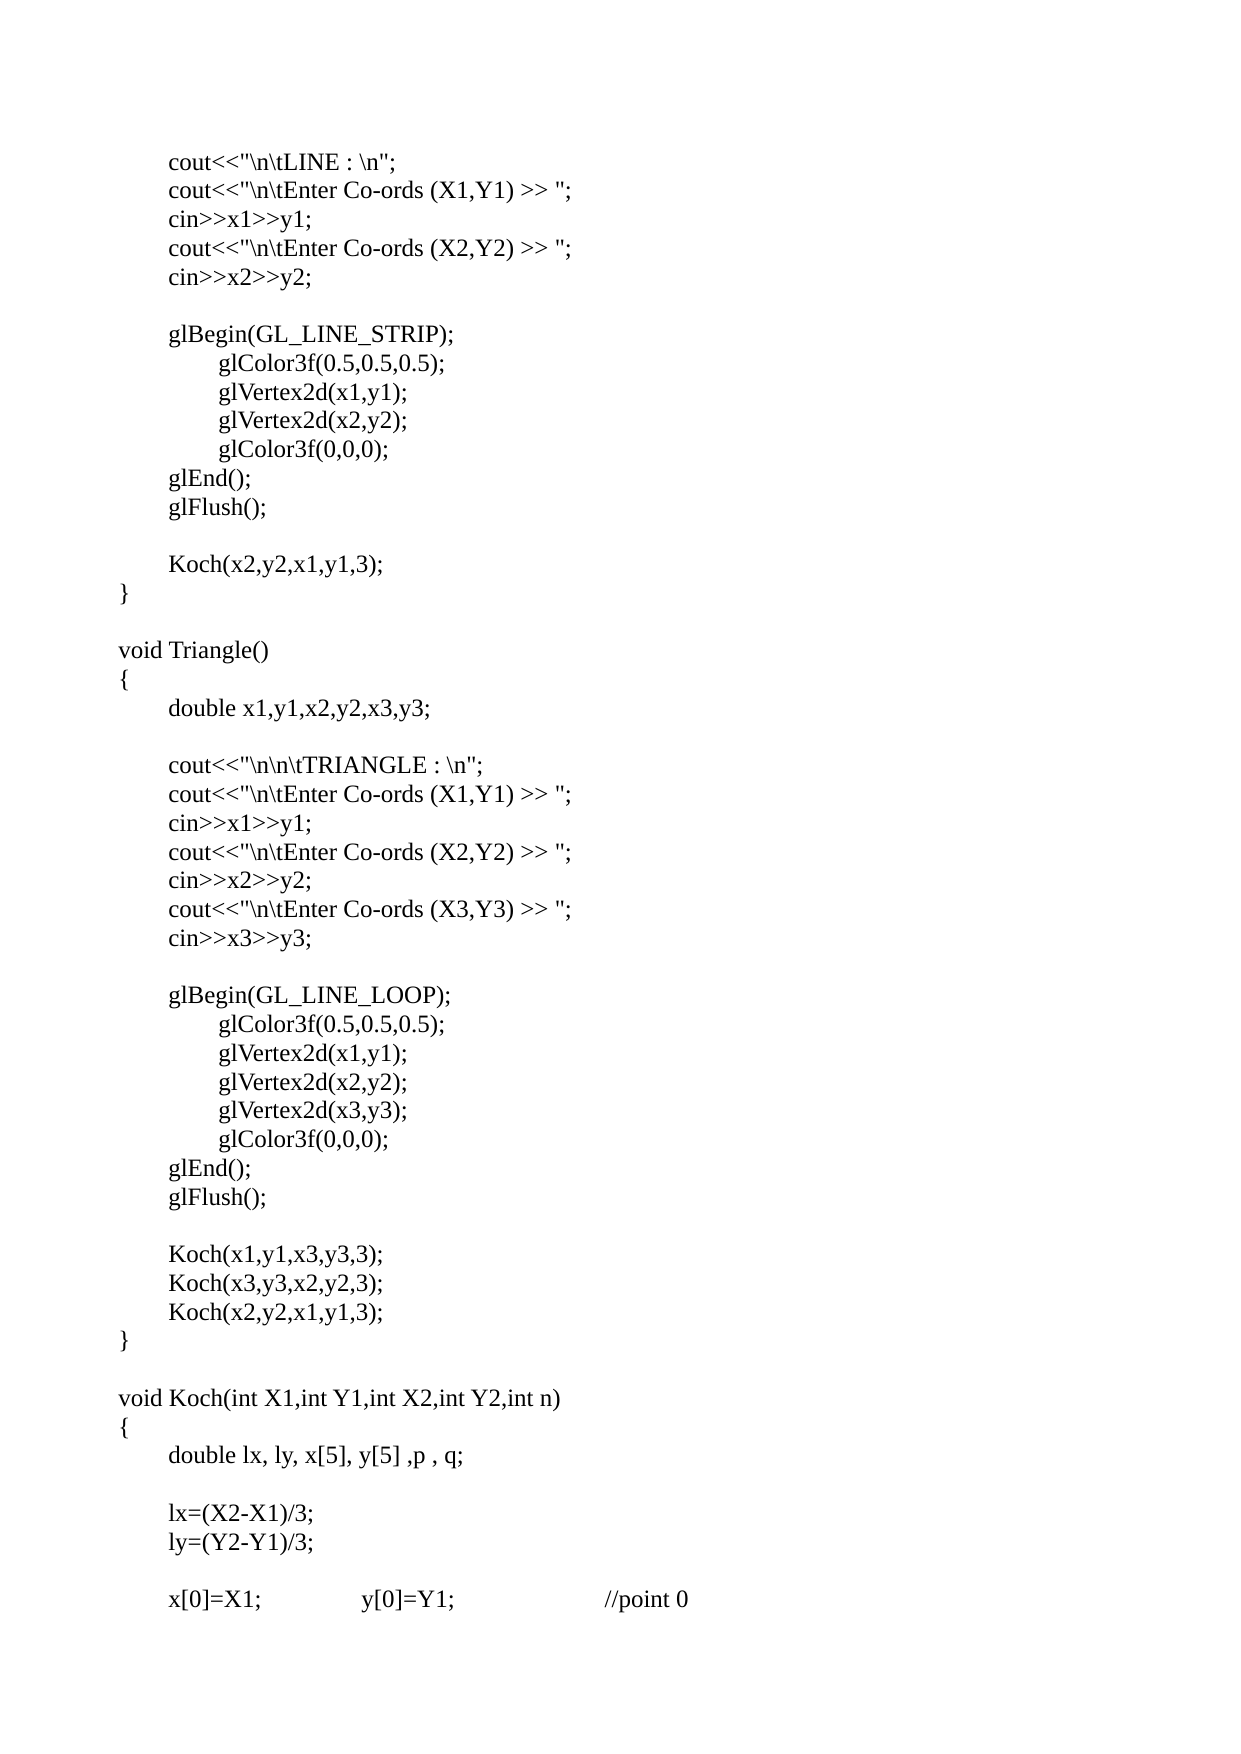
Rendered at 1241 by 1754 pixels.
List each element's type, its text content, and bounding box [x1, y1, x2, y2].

text x[0]=X1; y[0]=Y1; //point 0 [118, 1584, 1122, 1613]
text glVertex2d(x1,y1); [118, 1038, 1122, 1067]
text glColor3f(0,0,0); [118, 434, 1122, 463]
text cin>>x2>>y2; [118, 866, 1122, 894]
text void Triangle() [118, 636, 1122, 664]
text glBegin(GL_LINE_STRIP); [118, 319, 1122, 348]
text glVertex2d(x2,y2); [118, 406, 1122, 434]
text cout<<"\n\tEnter Co-ords (X3,Y3) >> "; [118, 894, 1122, 923]
text cout<<"\n\n\tTRIANGLE : \n"; [118, 751, 1122, 779]
text Koch(x2,y2,x1,y1,3); [118, 1297, 1122, 1326]
text lx=(X2-X1)/3; [118, 1498, 1122, 1527]
text cin>>x1>>y1; [118, 808, 1122, 837]
text glFlush(); [118, 492, 1122, 521]
text glColor3f(0,0,0); [118, 1124, 1122, 1153]
text cout<<"\n\tLINE : \n"; [118, 147, 1122, 176]
text glFlush(); [118, 1182, 1122, 1211]
text { [118, 664, 1122, 693]
text glVertex2d(x2,y2); [118, 1067, 1122, 1096]
text glColor3f(0.5,0.5,0.5); [118, 348, 1122, 377]
text } [118, 578, 1122, 607]
text glEnd(); [118, 1153, 1122, 1182]
text ly=(Y2-Y1)/3; [118, 1527, 1122, 1556]
text glVertex2d(x1,y1); [118, 377, 1122, 406]
text cout<<"\n\tEnter Co-ords (X1,Y1) >> "; [118, 176, 1122, 204]
text cin>>x3>>y3; [118, 923, 1122, 952]
text glColor3f(0.5,0.5,0.5); [118, 1009, 1122, 1038]
text glVertex2d(x3,y3); [118, 1096, 1122, 1124]
text cout<<"\n\tEnter Co-ords (X2,Y2) >> "; [118, 233, 1122, 262]
text void Koch(int X1,int Y1,int X2,int Y2,int n) [118, 1383, 1122, 1412]
text glEnd(); [118, 463, 1122, 492]
text cout<<"\n\tEnter Co-ords (X1,Y1) >> "; [118, 779, 1122, 808]
text } [118, 1326, 1122, 1354]
text double lx, ly, x[5], y[5] ,p , q; [118, 1441, 1122, 1469]
text Koch(x3,y3,x2,y2,3); [118, 1268, 1122, 1297]
text Koch(x2,y2,x1,y1,3); [118, 549, 1122, 578]
text double x1,y1,x2,y2,x3,y3; [118, 693, 1122, 722]
text glBegin(GL_LINE_LOOP); [118, 981, 1122, 1009]
text cin>>x2>>y2; [118, 262, 1122, 291]
text Koch(x1,y1,x3,y3,3); [118, 1239, 1122, 1268]
text cout<<"\n\tEnter Co-ords (X2,Y2) >> "; [118, 837, 1122, 866]
text cin>>x1>>y1; [118, 204, 1122, 233]
text { [118, 1412, 1122, 1441]
